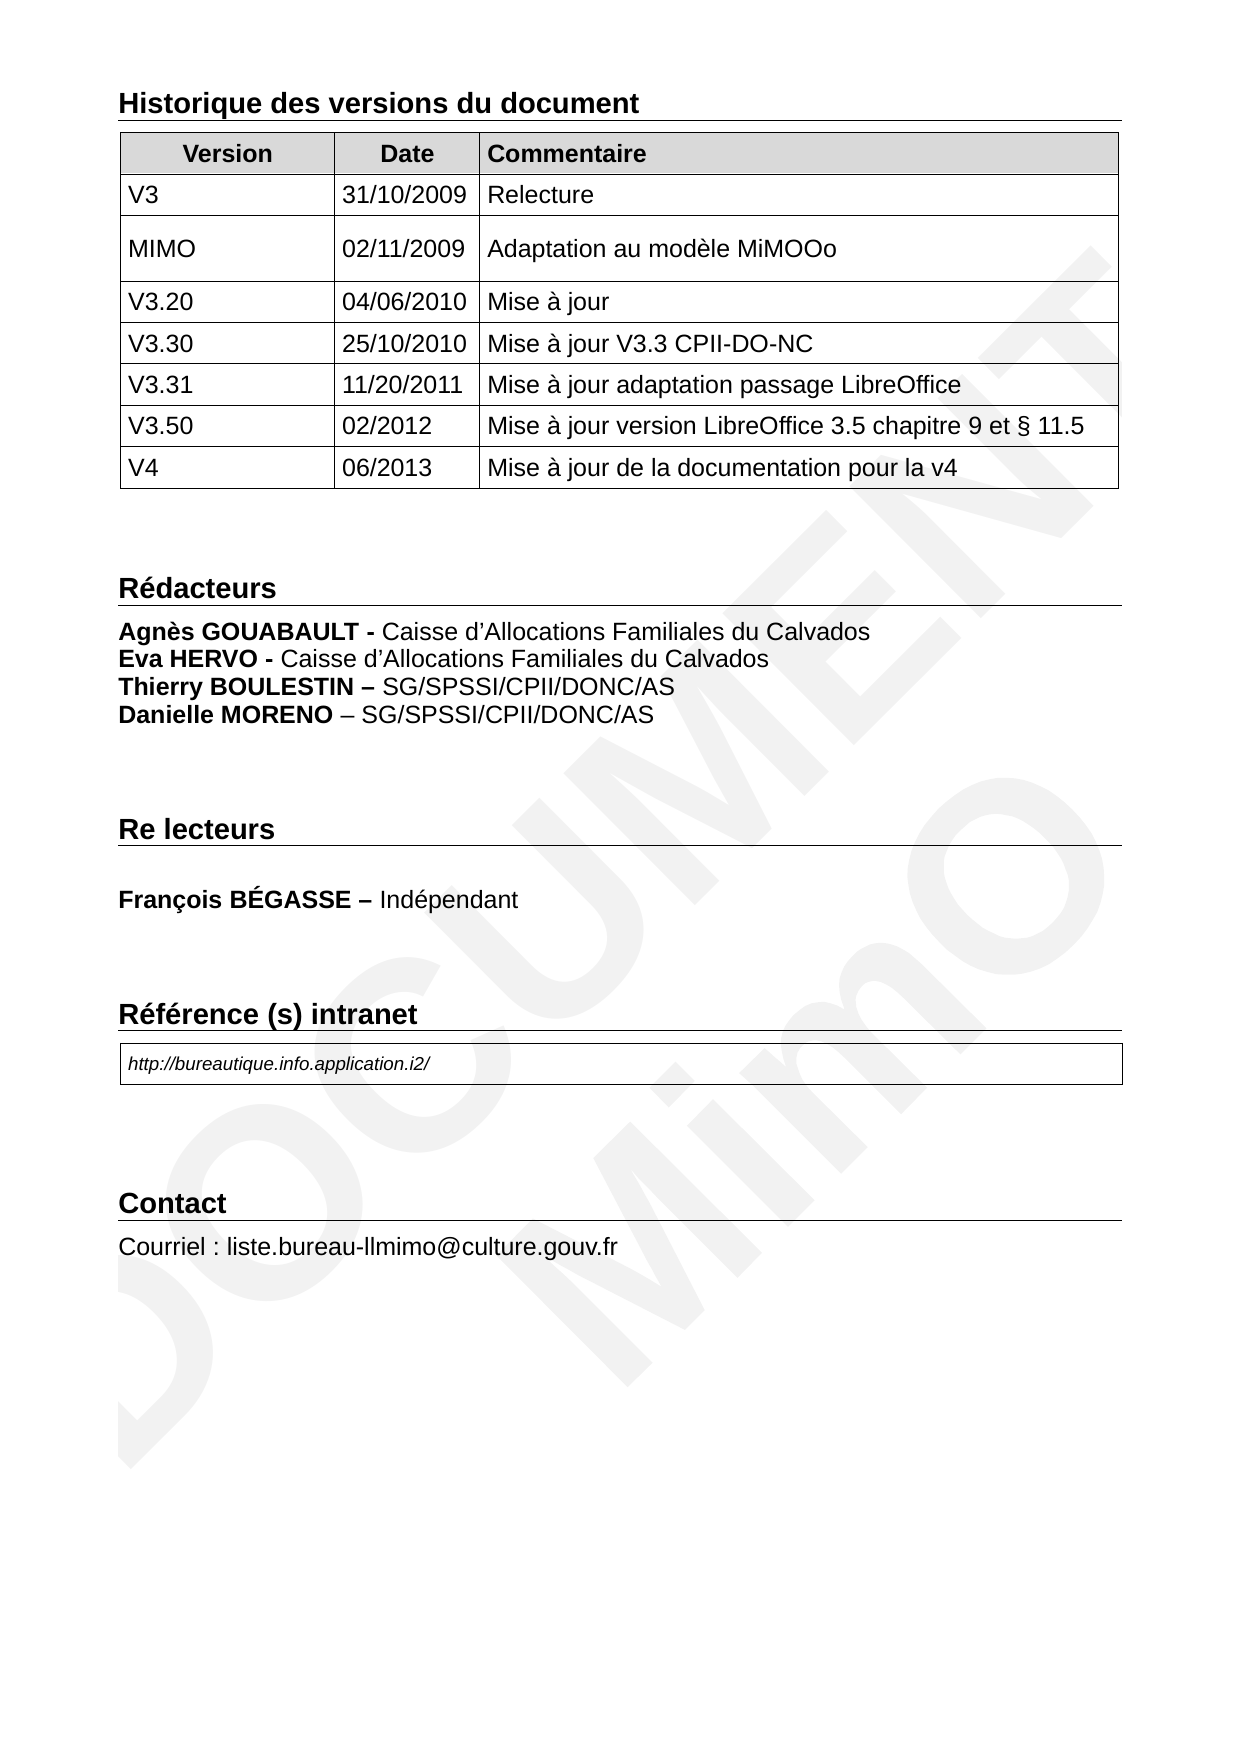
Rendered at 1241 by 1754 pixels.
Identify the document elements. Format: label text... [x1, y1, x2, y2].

text Courriel : liste.bureau-llmimo@culture.gouv.fr [118, 1233, 1122, 1261]
text Thierry BOULESTIN – SG/SPSSI/CPII/DONC/AS [118, 673, 1122, 701]
table_cell Mise à jour adaptation passage LibreOffice [480, 364, 1118, 405]
table_cell 31/10/2009 [335, 175, 479, 215]
text Rédacteurs [118, 572, 1122, 605]
table_cell Mise à jour [480, 282, 1118, 322]
table_cell MIMO [121, 216, 334, 281]
text Re lecteurs [118, 813, 1122, 845]
table_cell 25/10/2010 [335, 323, 479, 363]
table_cell 06/2013 [335, 447, 479, 487]
table_cell Mise à jour version LibreOffice 3.5 chapitre 9 et § 11.5 [480, 406, 1118, 446]
table_cell Mise à jour de la documentation pour la v4 [480, 447, 1118, 487]
table_header Commentaire [480, 133, 1118, 173]
text Historique des versions du document [118, 87, 1122, 120]
text Eva HERVO - Caisse d’Allocations Familiales du Calvados [118, 645, 1122, 673]
table_cell V3.20 [121, 282, 334, 322]
text Danielle MORENO – SG/SPSSI/CPII/DONC/AS [118, 701, 1122, 729]
table_cell V3 [121, 175, 334, 215]
table_cell 02/2012 [335, 406, 479, 446]
text Contact [118, 1187, 1122, 1220]
table_header Date [335, 133, 479, 173]
table_header Version [121, 133, 334, 173]
table_cell V3.31 [121, 364, 334, 405]
table_header http://bureautique.info.application.i2/ [121, 1044, 1122, 1084]
text François BéGASSE – Indépendant [118, 886, 1122, 914]
text Référence (s) intranet [118, 998, 1122, 1030]
table_cell V4 [121, 447, 334, 487]
text Agnès GOUABAULT - Caisse d’Allocations Familiales du Calvados [118, 617, 1122, 645]
table_cell 02/11/2009 [335, 216, 479, 281]
table_cell V3.50 [121, 406, 334, 446]
table_cell V3.30 [121, 323, 334, 363]
table_cell Adaptation au modèle MiMOOo [480, 216, 1118, 281]
table_cell 20/11/2011 [335, 364, 479, 405]
table_cell Relecture [480, 175, 1118, 215]
table_cell 04/06/2010 [335, 282, 479, 322]
table_cell Mise à jour V3.3 CPII-DO-NC [480, 323, 1118, 363]
